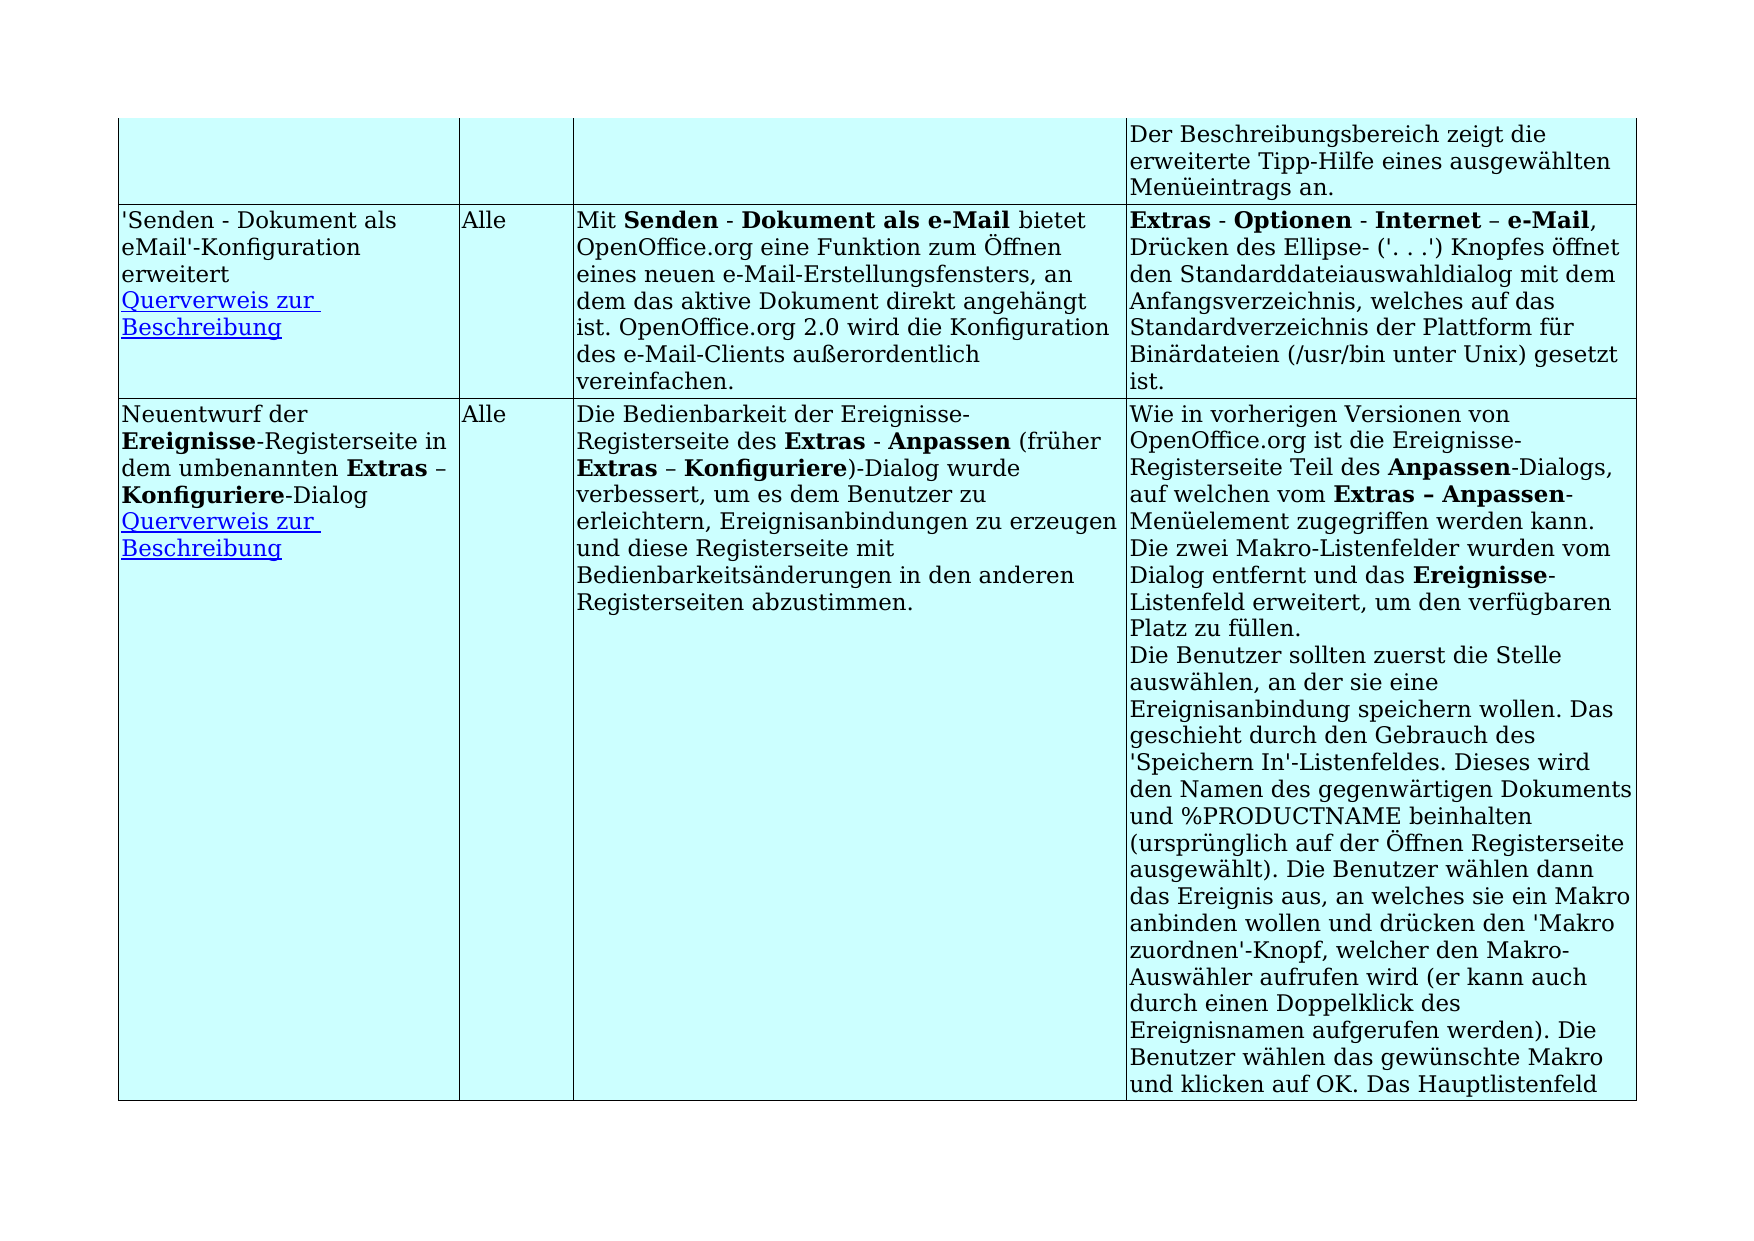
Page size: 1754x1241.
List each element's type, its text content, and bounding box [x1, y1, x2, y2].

table_cell Wie in vorherigen Versionen von OpenOffice.org ist die Ereignisse-Registerseite Teil des Anpassen-Dialogs, auf welchen vom Extras – Anpassen-Menüelement zugegriffen werden kann. Die zwei Makro-Listenfelder wurden vom Dialog entfernt und das Ereignisse-Listenfeld erweitert, um den verfügbaren Platz zu füllen. Die Benutzer sollten zuerst die Stelle auswählen, an der sie eine Ereignisanbindung speichern wollen. Das geschieht durch den Gebrauch des 'Speichern In'-Listenfeldes. Dieses wird den Namen des gegenwärtigen Dokuments und %PRODUCTNAME beinhalten (ursprünglich auf der Öffnen Registerseite ausgewählt). Die Benutzer wählen dann das Ereignis aus, an welches sie ein Makro anbinden wollen und drücken den 'Makro zuordnen'-Knopf, welcher den Makro-Auswähler aufrufen wird (er kann auch durch einen Doppelklick des Ereignisnamen aufgerufen werden). Die Benutzer wählen das gewünschte Makro und klicken auf OK. Das Hauptlistenfeld [1127, 399, 1636, 1100]
table_cell [460, 118, 573, 204]
table_cell Der Beschreibungsbereich zeigt die erweiterte Tipp-Hilfe eines ausgewählten Menüeintrags an. [1127, 118, 1636, 204]
table_cell [574, 118, 1126, 204]
table_cell Neuentwurf der Ereignisse-Registerseite in dem umbenannten Extras – Konfiguriere-Dialog Querverweis zur Beschreibung [119, 399, 459, 1100]
table_cell 'Senden - Dokument als eMail'-Konfiguration erweitert Querverweis zur Beschreibung [119, 205, 459, 398]
table_cell [119, 118, 459, 204]
table_cell Alle [460, 205, 573, 398]
table_cell Alle [460, 399, 573, 1100]
table_cell Mit Senden - Dokument als e-Mail bietet OpenOffice.org eine Funktion zum Öffnen eines neuen e-Mail-Erstellungsfensters, an dem das aktive Dokument direkt angehängt ist. OpenOffice.org 2.0 wird die Konfiguration des e-Mail-Clients außerordentlich vereinfachen. [574, 205, 1126, 398]
table_cell Extras - Optionen - Internet – e-Mail, Drücken des Ellipse- ('. . .') Knopfes öffnet den Standarddateiauswahldialog mit dem Anfangsverzeichnis, welches auf das Standardverzeichnis der Plattform für Binärdateien (/usr/bin unter Unix) gesetzt ist. [1127, 205, 1636, 398]
table_cell Die Bedienbarkeit der Ereignisse-Registerseite des Extras - Anpassen (früher Extras – Konfiguriere)-Dialog wurde verbessert, um es dem Benutzer zu erleichtern, Ereignisanbindungen zu erzeugen und diese Registerseite mit Bedienbarkeitsänderungen in den anderen Registerseiten abzustimmen. [574, 399, 1126, 1100]
